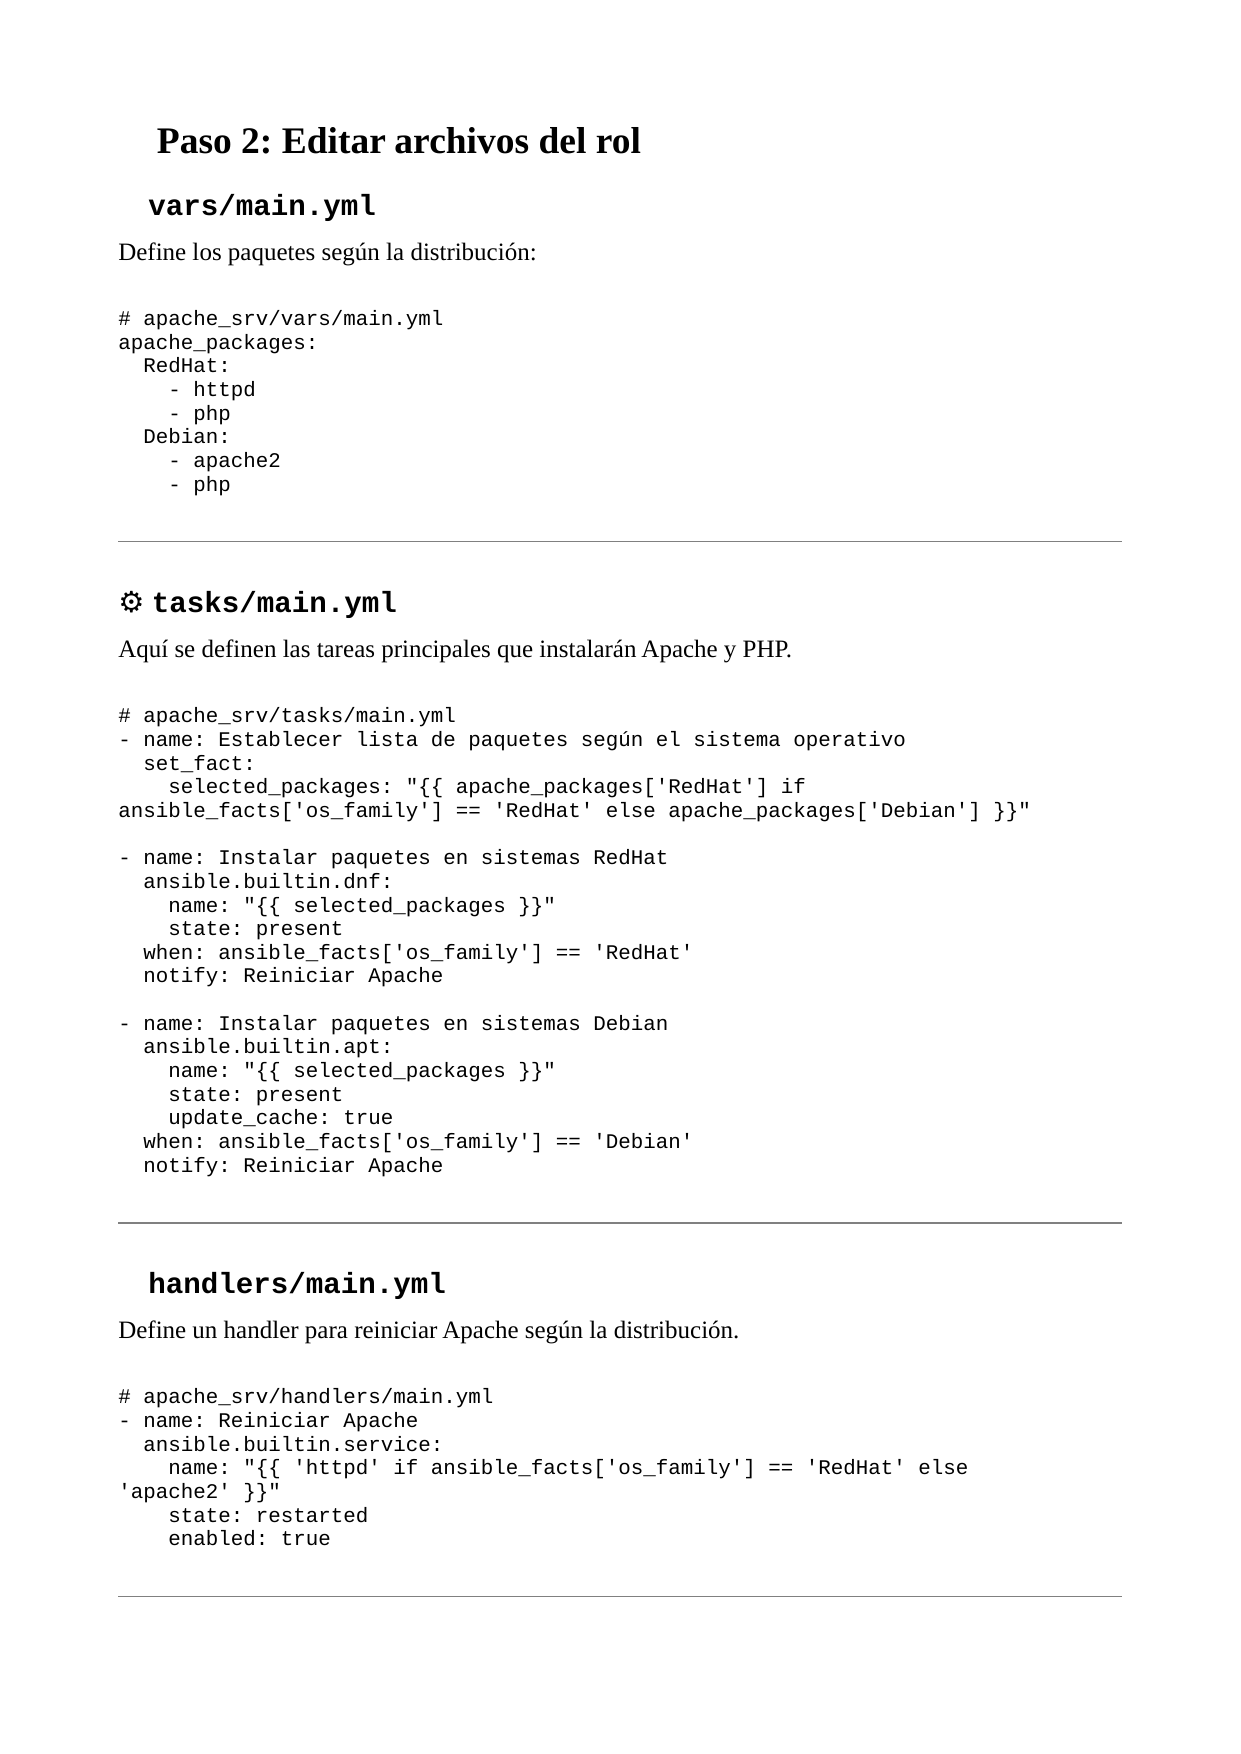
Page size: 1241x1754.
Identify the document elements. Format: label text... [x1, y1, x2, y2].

text - httpd [118, 379, 1122, 403]
text ansible.builtin.service: [118, 1434, 1122, 1457]
text Define un handler para reiniciar Apache según la distribución. [118, 1315, 1122, 1344]
text update_cache: true [118, 1107, 1122, 1131]
text when: ansible_facts['os_family'] == 'RedHat' [118, 942, 1122, 966]
subtitle ⚙️ tasks/main.yml [118, 586, 1122, 622]
text Define los paquetes según la distribución: [118, 237, 1122, 266]
text state: present [118, 918, 1122, 942]
text notify: Reiniciar Apache [118, 1155, 1122, 1178]
subtitle 🔧 vars/main.yml [118, 188, 1122, 224]
text name: "{{ 'httpd' if ansible_facts['os_family'] == 'RedHat' else 'apache2' }}" [118, 1457, 1122, 1505]
text Aquí se definen las tareas principales que instalarán Apache y PHP. [118, 634, 1122, 663]
text notify: Reiniciar Apache [118, 966, 1122, 989]
subtitle 🚨 handlers/main.yml [118, 1267, 1122, 1303]
text state: restarted [118, 1505, 1122, 1528]
text - name: Establecer lista de paquetes según el sistema operativo [118, 729, 1122, 753]
text - apache2 [118, 450, 1122, 474]
text - name: Instalar paquetes en sistemas RedHat [118, 847, 1122, 871]
text apache_packages: [118, 332, 1122, 355]
text Debian: [118, 426, 1122, 450]
text name: "{{ selected_packages }}" [118, 1060, 1122, 1084]
text ansible.builtin.dnf: [118, 871, 1122, 894]
text - name: Reiniciar Apache [118, 1410, 1122, 1434]
text # apache_srv/vars/main.yml [118, 308, 1122, 332]
text RedHat: [118, 355, 1122, 379]
text selected_packages: "{{ apache_packages['RedHat'] if ansible_facts['os_family'] == 'RedHat' else apache_packages['Debian'] }}" [118, 776, 1122, 824]
text set_fact: [118, 753, 1122, 776]
text - php [118, 474, 1122, 497]
text name: "{{ selected_packages }}" [118, 894, 1122, 918]
text ansible.builtin.apt: [118, 1036, 1122, 1060]
text when: ansible_facts['os_family'] == 'Debian' [118, 1131, 1122, 1155]
text # apache_srv/tasks/main.yml [118, 705, 1122, 729]
text # apache_srv/handlers/main.yml [118, 1386, 1122, 1410]
text - name: Instalar paquetes en sistemas Debian [118, 1013, 1122, 1036]
text enabled: true [118, 1528, 1122, 1552]
subtitle 📁 Paso 2: Editar archivos del rol [118, 118, 1122, 161]
text state: present [118, 1084, 1122, 1107]
text - php [118, 403, 1122, 426]
